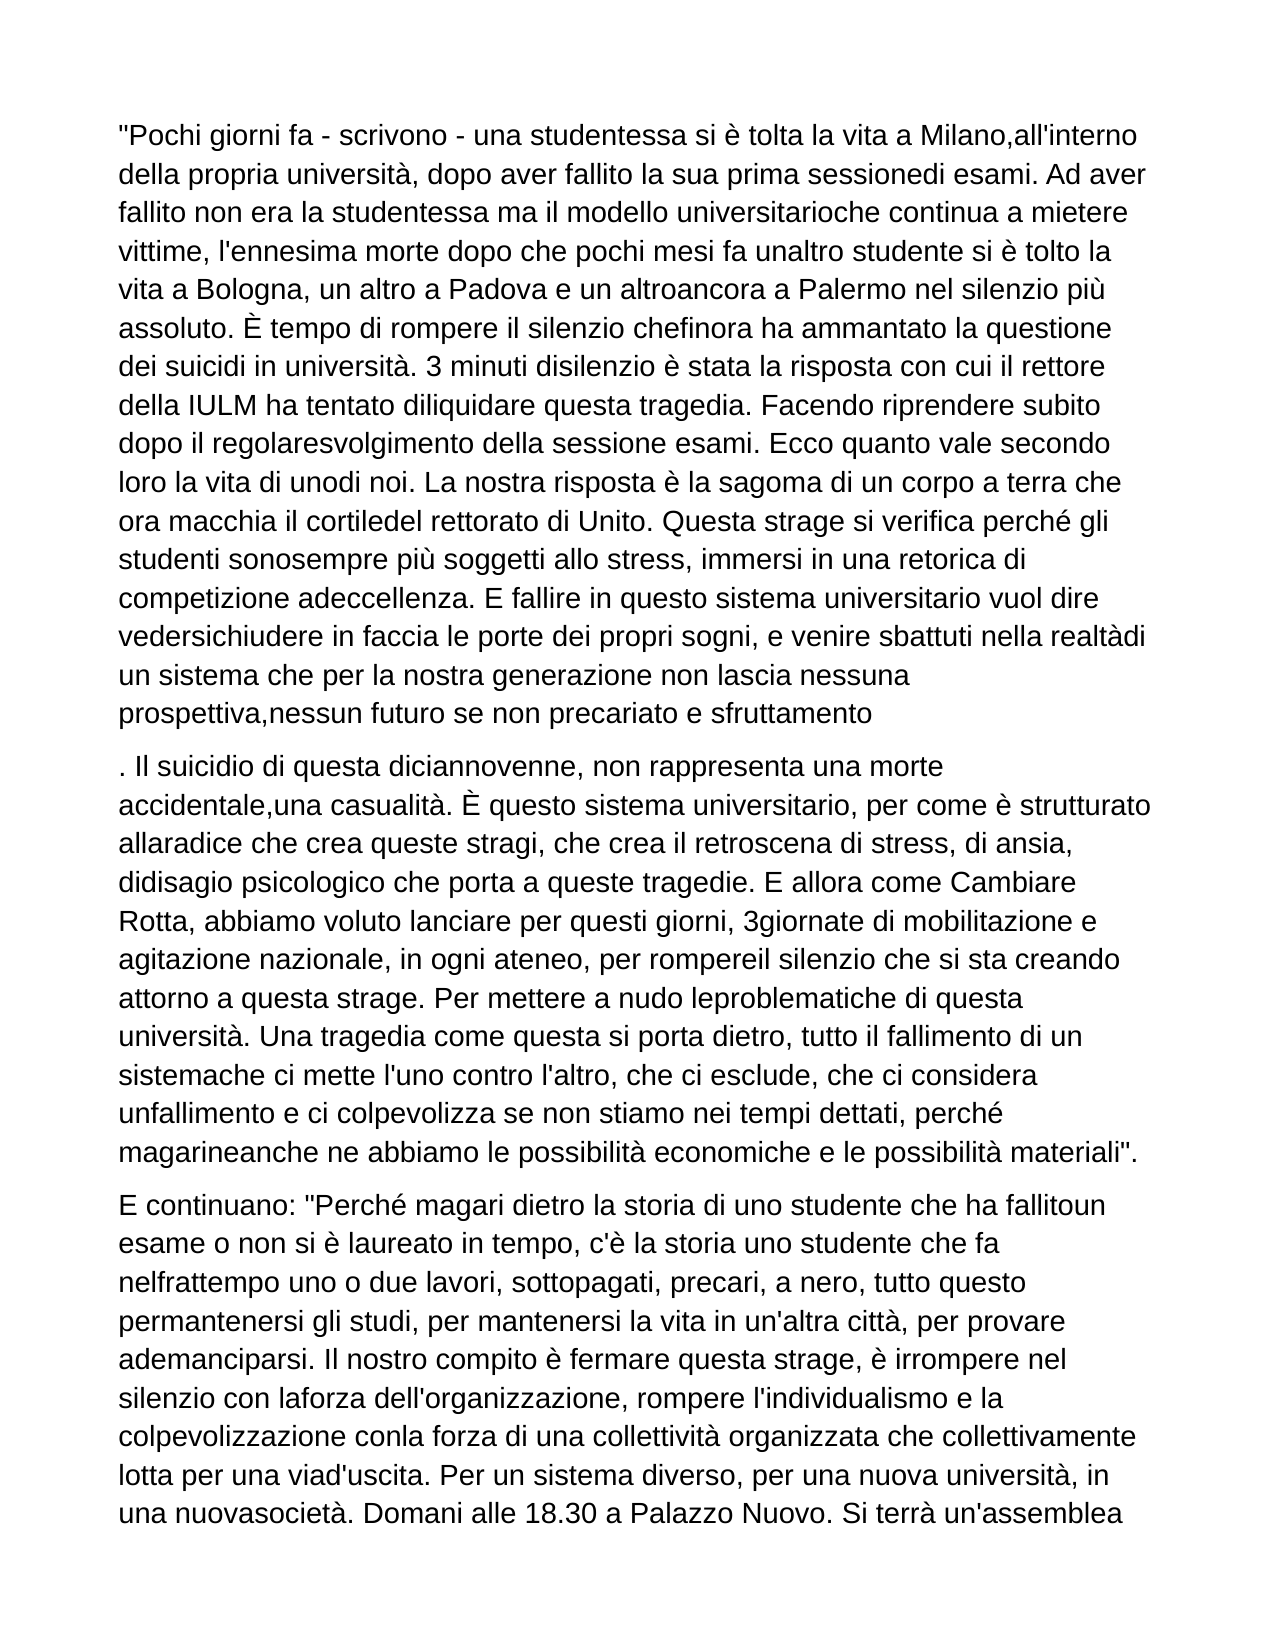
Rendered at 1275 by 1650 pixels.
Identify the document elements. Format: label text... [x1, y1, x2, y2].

text . Il suicidio di questa diciannovenne, non rappresenta una morte accidentale,una casualità. È questo sistema universitario, per come è strutturato allaradice che crea queste stragi, che crea il retroscena di stress, di ansia, didisagio psicologico che porta a queste tragedie. E allora come Cambiare Rotta, abbiamo voluto lanciare per questi giorni, 3giornate di mobilitazione e agitazione nazionale, in ogni ateneo, per rompereil silenzio che si sta creando attorno a questa strage. Per mettere a nudo leproblematiche di questa università. Una tragedia come questa si porta dietro, tutto il fallimento di un sistemache ci mette l'uno contro l'altro, che ci esclude, che ci considera unfallimento e ci colpevolizza se non stiamo nei tempi dettati, perché magarineanche ne abbiamo le possibilità economiche e le possibilità materiali". [118, 749, 1157, 1168]
text "Pochi giorni fa - scrivono - una studentessa si è tolta la vita a Milano,all'interno della propria università, dopo aver fallito la sua prima sessionedi esami. Ad aver fallito non era la studentessa ma il modello universitarioche continua a mietere vittime, l'ennesima morte dopo che pochi mesi fa unaltro studente si è tolto la vita a Bologna, un altro a Padova e un altroancora a Palermo nel silenzio più assoluto. È tempo di rompere il silenzio chefinora ha ammantato la questione dei suicidi in università. 3 minuti disilenzio è stata la risposta con cui il rettore della IULM ha tentato diliquidare questa tragedia. Facendo riprendere subito dopo il regolaresvolgimento della sessione esami. Ecco quanto vale secondo loro la vita di unodi noi. La nostra risposta è la sagoma di un corpo a terra che ora macchia il cortiledel rettorato di Unito. Questa strage si verifica perché gli studenti sonosempre più soggetti allo stress, immersi in una retorica di competizione adeccellenza. E fallire in questo sistema universitario vuol dire vedersichiudere in faccia le porte dei propri sogni, e venire sbattuti nella realtàdi un sistema che per la nostra generazione non lascia nessuna prospettiva,nessun futuro se non precariato e sfruttamento [118, 118, 1157, 730]
text E continuano: "Perché magari dietro la storia di uno studente che ha fallitoun esame o non si è laureato in tempo, c'è la storia uno studente che fa nelfrattempo uno o due lavori, sottopagati, precari, a nero, tutto questo permantenersi gli studi, per mantenersi la vita in un'altra città, per provare ademanciparsi. Il nostro compito è fermare questa strage, è irrompere nel silenzio con laforza dell'organizzazione, rompere l'individualismo e la colpevolizzazione conla forza di una collettività organizzata che collettivamente lotta per una viad'uscita. Per un sistema diverso, per una nuova università, in una nuovasocietà. Domani alle 18.30 a Palazzo Nuovo. Si terrà un'assemblea [118, 1188, 1157, 1530]
